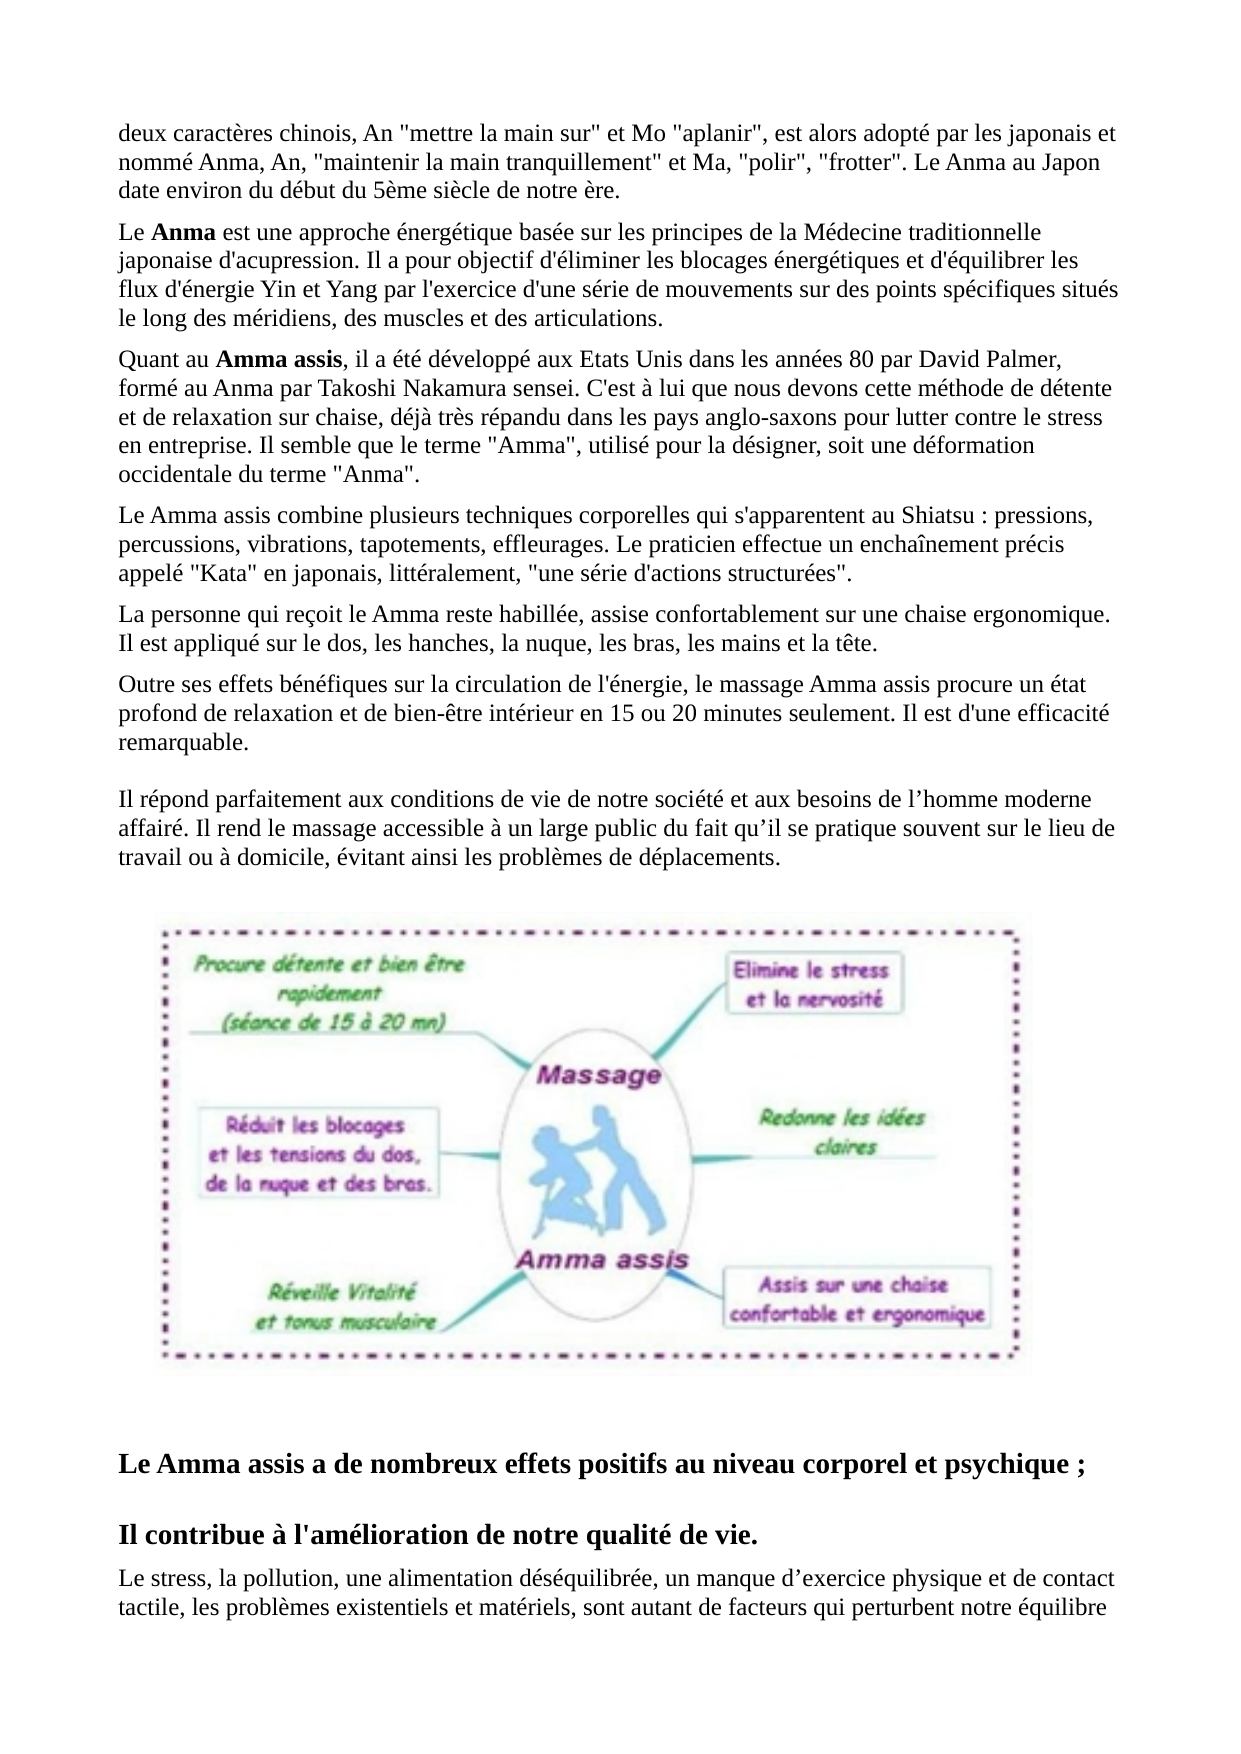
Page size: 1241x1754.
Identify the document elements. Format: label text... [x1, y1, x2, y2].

text La personne qui reçoit le Amma reste habillée, assise confortablement sur une chaise ergonomique. Il est appliqué sur le dos, les hanches, la nuque, les bras, les mains et la tête. [118, 599, 1122, 657]
text Quant au Amma assis, il a été développé aux Etats Unis dans les années 80 par David Palmer, formé au Anma par Takoshi Nakamura sensei. C'est à lui que nous devons cette méthode de détente et de relaxation sur chaise, déjà très répandu dans les pays anglo-saxons pour lutter contre le stress en entreprise. Il semble que le terme "Amma", utilisé pour la désigner, soit une déformation occidentale du terme "Anma". [118, 344, 1122, 488]
text Le Amma assis combine plusieurs techniques corporelles qui s'apparentent au Shiatsu : pressions, percussions, vibrations, tapotements, effleurages. Le praticien effectue un enchaînement précis appelé "Kata" en japonais, littéralement, "une série d'actions structurées". [118, 501, 1122, 587]
subtitle Il contribue à l'amélioration de notre qualité de vie. [118, 1517, 1122, 1551]
picture [154, 912, 1033, 1376]
subtitle Le Amma assis a de nombreux effets positifs au niveau corporel et psychique ; [118, 1446, 1122, 1480]
text deux caractères chinois, An "mettre la main sur" et Mo "aplanir", est alors adopté par les japonais et nommé Anma, An, "maintenir la main tranquillement" et Ma, "polir", "frotter". Le Anma au Japon date environ du début du 5ème siècle de notre ère. [118, 118, 1122, 204]
text Le stress, la pollution, une alimentation déséquilibrée, un manque d’exercice physique et de contact tactile, les problèmes existentiels et matériels, sont autant de facteurs qui perturbent notre équilibre [118, 1563, 1122, 1621]
text Outre ses effets bénéfiques sur la circulation de l'énergie, le massage Amma assis procure un état profond de relaxation et de bien-être intérieur en 15 ou 20 minutes seulement. Il est d'une efficacité remarquable. Il répond parfaitement aux conditions de vie de notre société et aux besoins de l’homme moderne affairé. Il rend le massage accessible à un large public du fait qu’il se pratique souvent sur le lieu de travail ou à domicile, évitant ainsi les problèmes de déplacements. [118, 669, 1122, 871]
text Le Anma est une approche énergétique basée sur les principes de la Médecine traditionnelle japonaise d'acupression. Il a pour objectif d'éliminer les blocages énergétiques et d'équilibrer les flux d'énergie Yin et Yang par l'exercice d'une série de mouvements sur des points spécifiques situés le long des méridiens, des muscles et des articulations. [118, 217, 1122, 332]
